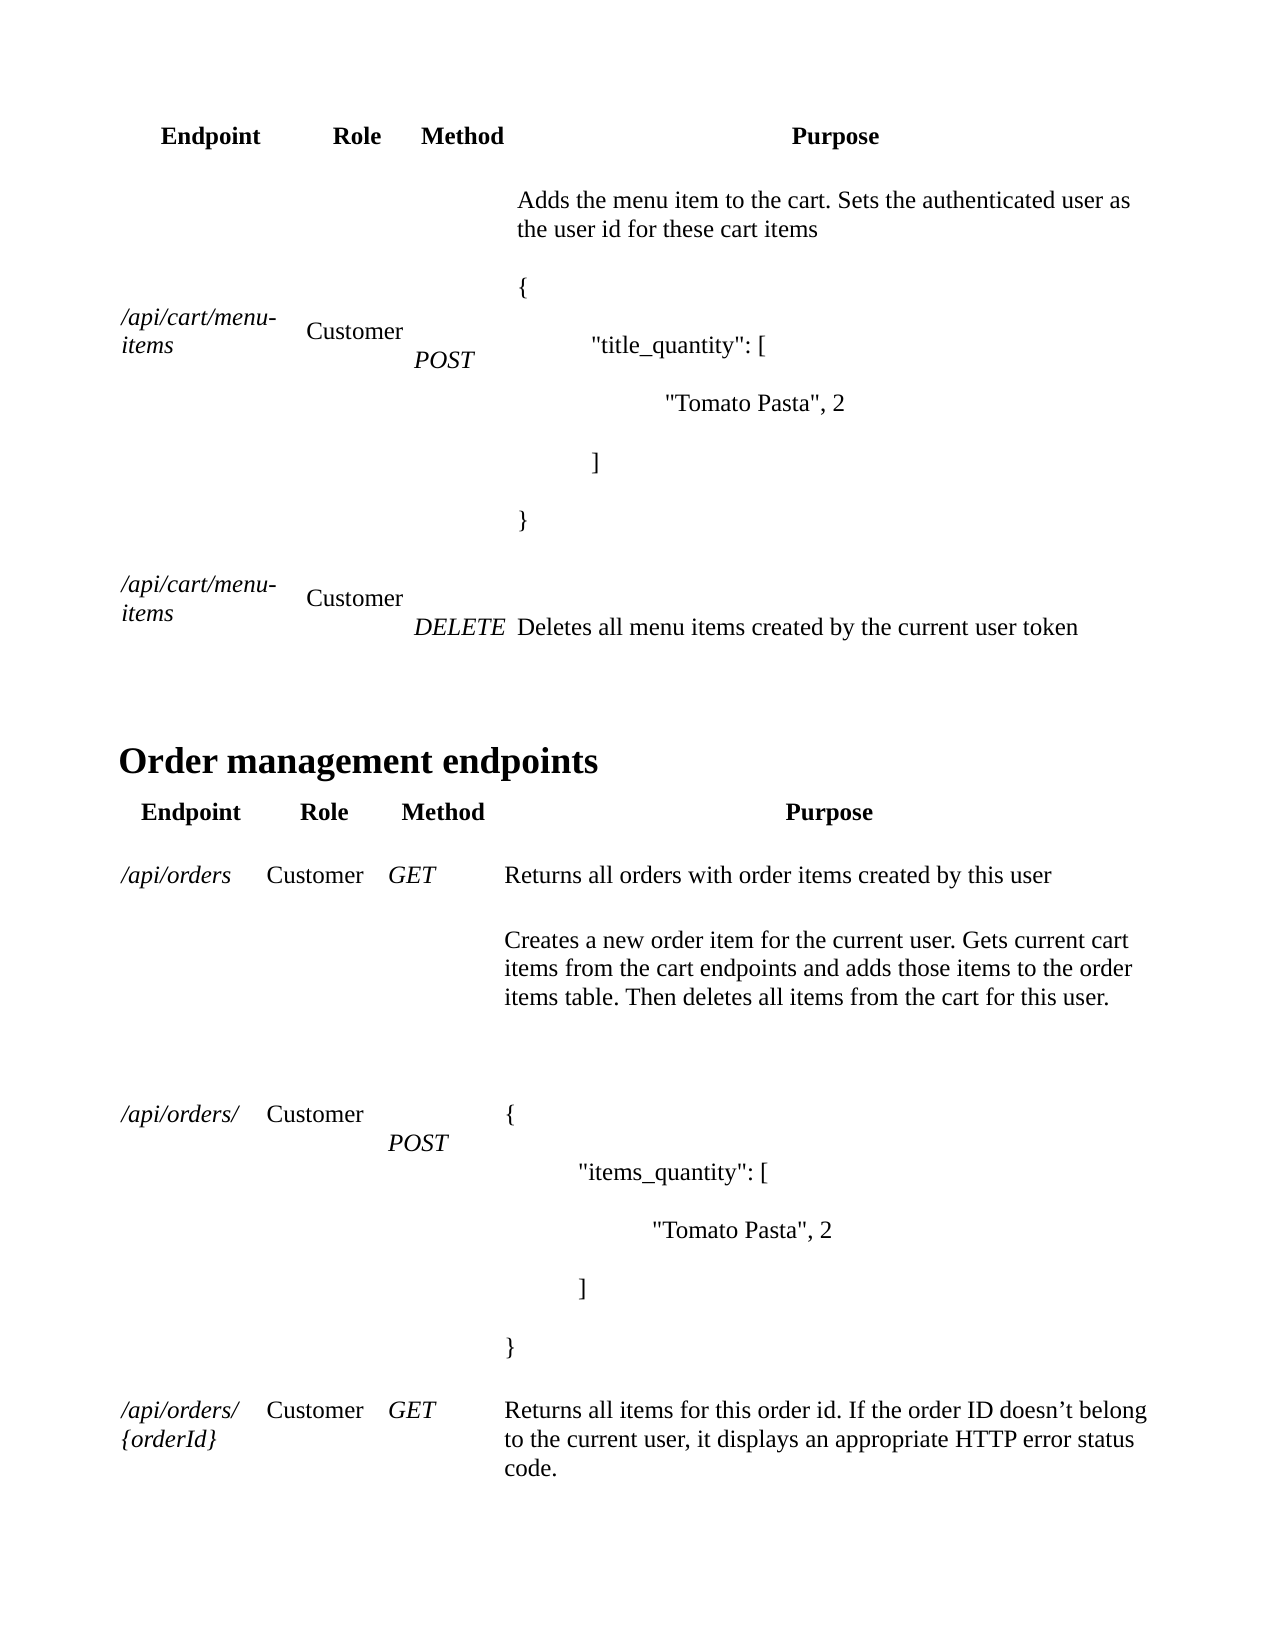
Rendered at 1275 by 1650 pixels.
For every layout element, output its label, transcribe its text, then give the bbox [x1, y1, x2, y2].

table_cell Returns all items for this order id. If the order ID doesn’t belong to the current user, it displays an appropriate HTTP error status code. [501, 1393, 1157, 1514]
table_cell DELETE [411, 566, 514, 717]
table_header Role [264, 794, 385, 858]
table_cell Customer [264, 922, 385, 1393]
table_cell /api/cart/menu-items [118, 566, 303, 717]
table_header Method [411, 118, 514, 182]
table_cell Creates a new order item for the current user. Gets current cart items from the cart endpoints and adds those items to the order items table. Then deletes all items from the cart for this user. { "items_quantity": [ "Tomato Pasta", 2 ] } [501, 922, 1157, 1393]
table_header Endpoint [118, 794, 263, 858]
table_cell POST [385, 922, 501, 1393]
table_cell Returns all orders with order items created by this user [501, 858, 1157, 922]
table_header Purpose [514, 118, 1157, 182]
table_header Role [303, 118, 411, 182]
table_cell /api/orders [118, 858, 263, 922]
table_cell POST [411, 182, 514, 566]
table_cell /api/orders/{orderId} [118, 1393, 263, 1514]
table_cell /api/orders/ [118, 922, 263, 1393]
table_cell GET [385, 1393, 501, 1514]
table_cell GET [385, 858, 501, 922]
table_cell Adds the menu item to the cart. Sets the authenticated user as the user id for these cart items { "title_quantity": [ "Tomato Pasta", 2 ] } [514, 182, 1157, 566]
table_cell Customer [303, 182, 411, 566]
table_cell Customer [264, 858, 385, 922]
table_cell Customer [264, 1393, 385, 1514]
table_header Endpoint [118, 118, 303, 182]
table_header Method [385, 794, 501, 858]
table_cell Deletes all menu items created by the current user token [514, 566, 1157, 717]
table_header Purpose [501, 794, 1157, 858]
table_cell Customer [303, 566, 411, 717]
subtitle Order management endpoints [118, 738, 1157, 781]
table_cell /api/cart/menu-items [118, 182, 303, 566]
